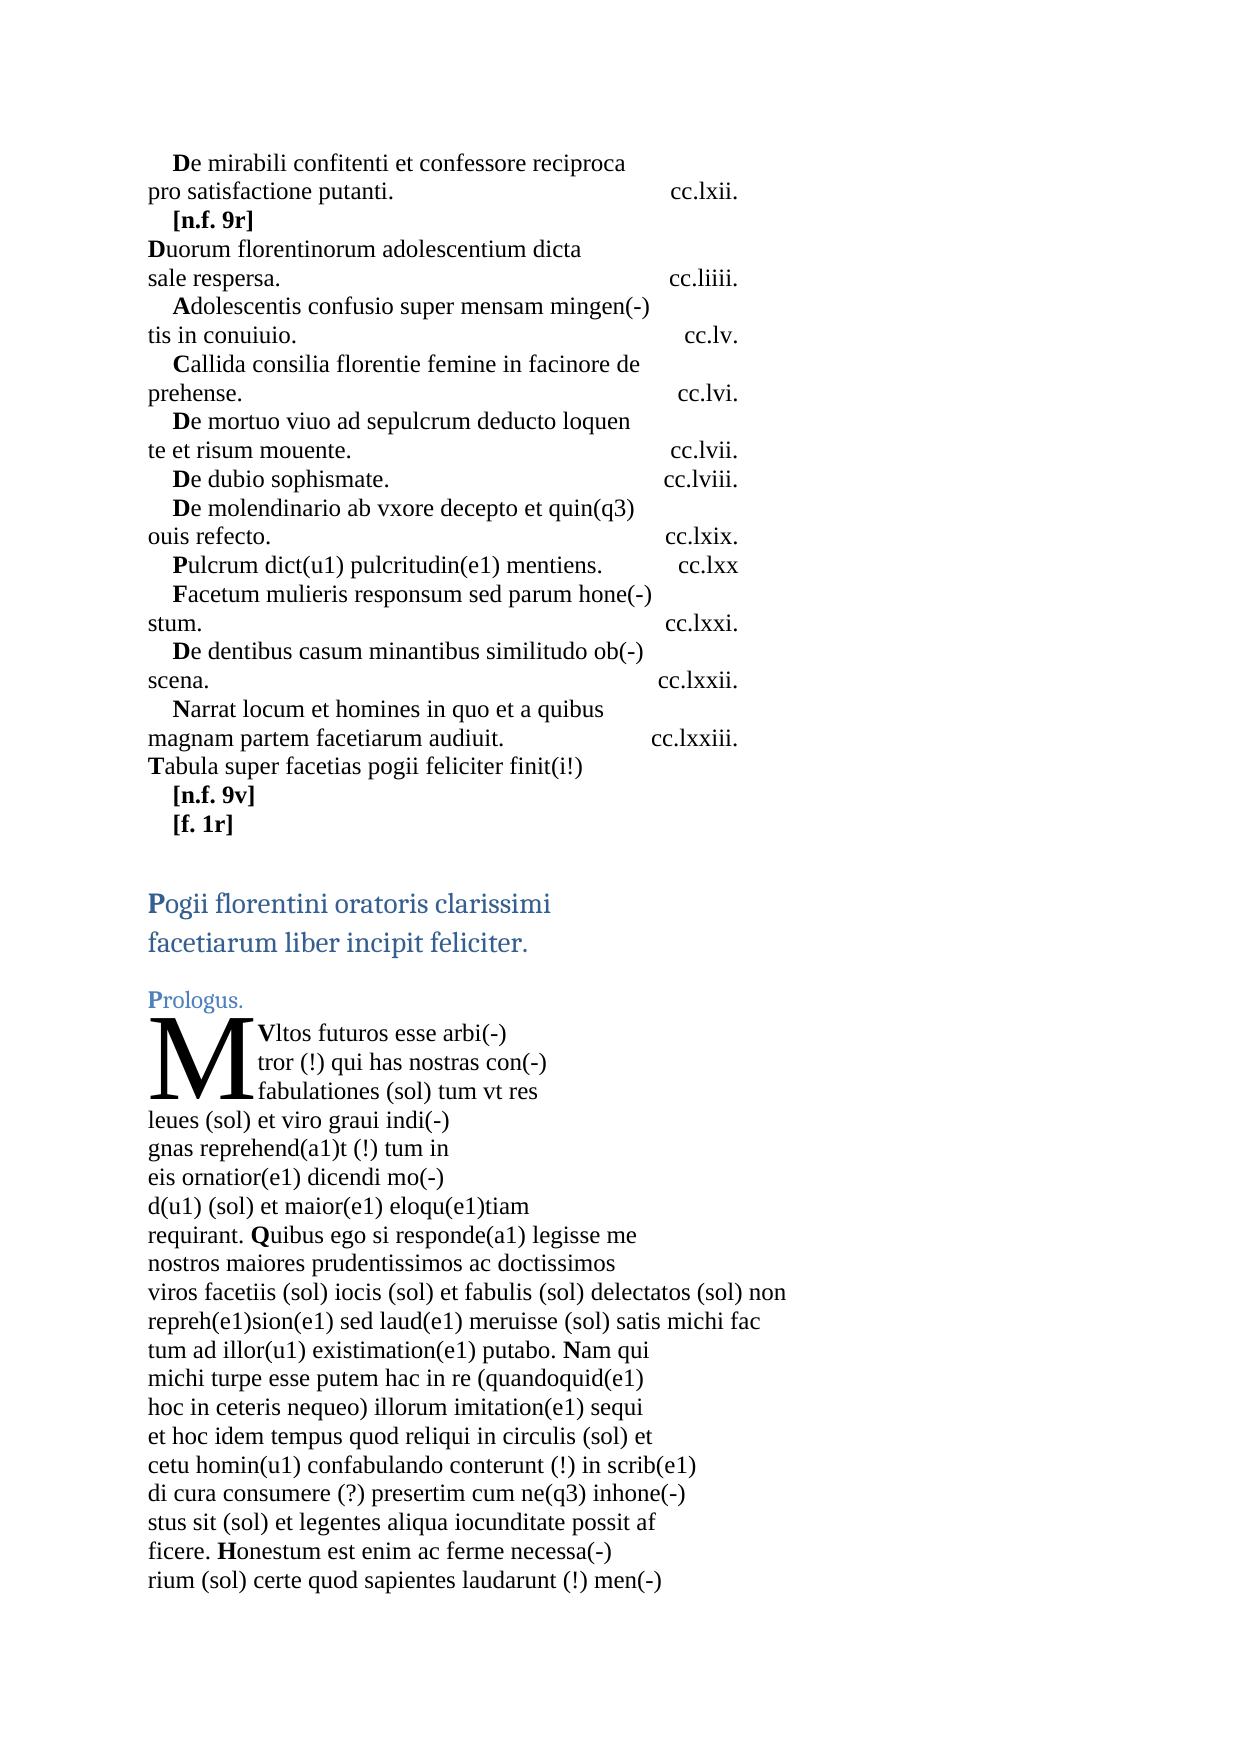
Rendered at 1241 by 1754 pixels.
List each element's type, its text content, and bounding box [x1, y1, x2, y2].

text De dentibus casum minantibus similitudo ob(-) scena. cc.lxxii. [148, 636, 1093, 694]
text De mortuo viuo ad sepulcrum deducto loquen te et risum mouente. cc.lvii. [148, 406, 1093, 464]
text De mirabili confitenti et confessore reciproca pro satisfactione putanti. cc.lxii. [148, 148, 1093, 205]
text Narrat locum et homines in quo et a quibus magnam partem facetiarum audiuit. cc.lxxiii. [148, 694, 1093, 751]
text Adolescentis confusio super mensam mingen(-) tis in conuiuio. cc.lv. [148, 291, 1093, 349]
subtitle Prologus. [148, 986, 1093, 1014]
text MVltos futuros esse arbi(-) tror (!) qui has nostras con(-) fabulationes (sol) tum vt res leues (sol) et viro graui indi(-) gnas reprehend(a1)t (!) tum in eis ornatior(e1) dicendi mo(-) d(u1) (sol) et maior(e1) eloqu(e1)tiam requirant. Quibus ego si responde(a1) legisse me nostros maiores prudentissimos ac doctissimos viros facetiis (sol) iocis (sol) et fabulis (sol) delectatos (sol) non repreh(e1)sion(e1) sed laud(e1) meruisse (sol) satis michi fac tum ad illor(u1) existimation(e1) putabo. Nam qui michi turpe esse putem hac in re (quandoquid(e1) hoc in ceteris nequeo) illorum imitation(e1) sequi et hoc idem tempus quod reliqui in circulis (sol) et cetu homin(u1) confabulando conterunt (!) in scrib(e1) di cura consumere (?) presertim cum ne(q3) inhone(-) stus sit (sol) et legentes aliqua iocunditate possit af ficere. Honestum est enim ac ferme necessa(-) rium (sol) certe quod sapientes laudarunt (!) men(-) [148, 1018, 1093, 1593]
subtitle Pogii florentini oratoris clarissimi facetiarum liber incipit feliciter. [148, 888, 1093, 960]
text De dubio sophismate. cc.lviii. [148, 464, 1093, 493]
text Facetum mulieris responsum sed parum hone(-) stum. cc.lxxi. [148, 579, 1093, 636]
text [n.f. 9v] [148, 780, 1093, 809]
text Callida consilia florentie femine in facinore de prehense. cc.lvi. [148, 349, 1093, 406]
text [f. 1r] [148, 809, 1093, 838]
text [n.f. 9r] Duorum florentinorum adolescentium dicta sale respersa. cc.liiii. [148, 205, 1093, 291]
text Pulcrum dict(u1) pulcritudin(e1) mentiens. cc.lxx [148, 550, 1093, 579]
text Tabula super facetias pogii feliciter finit(i!) [148, 751, 1093, 780]
text De molendinario ab vxore decepto et quin(q3) ouis refecto. cc.lxix. [148, 493, 1093, 550]
